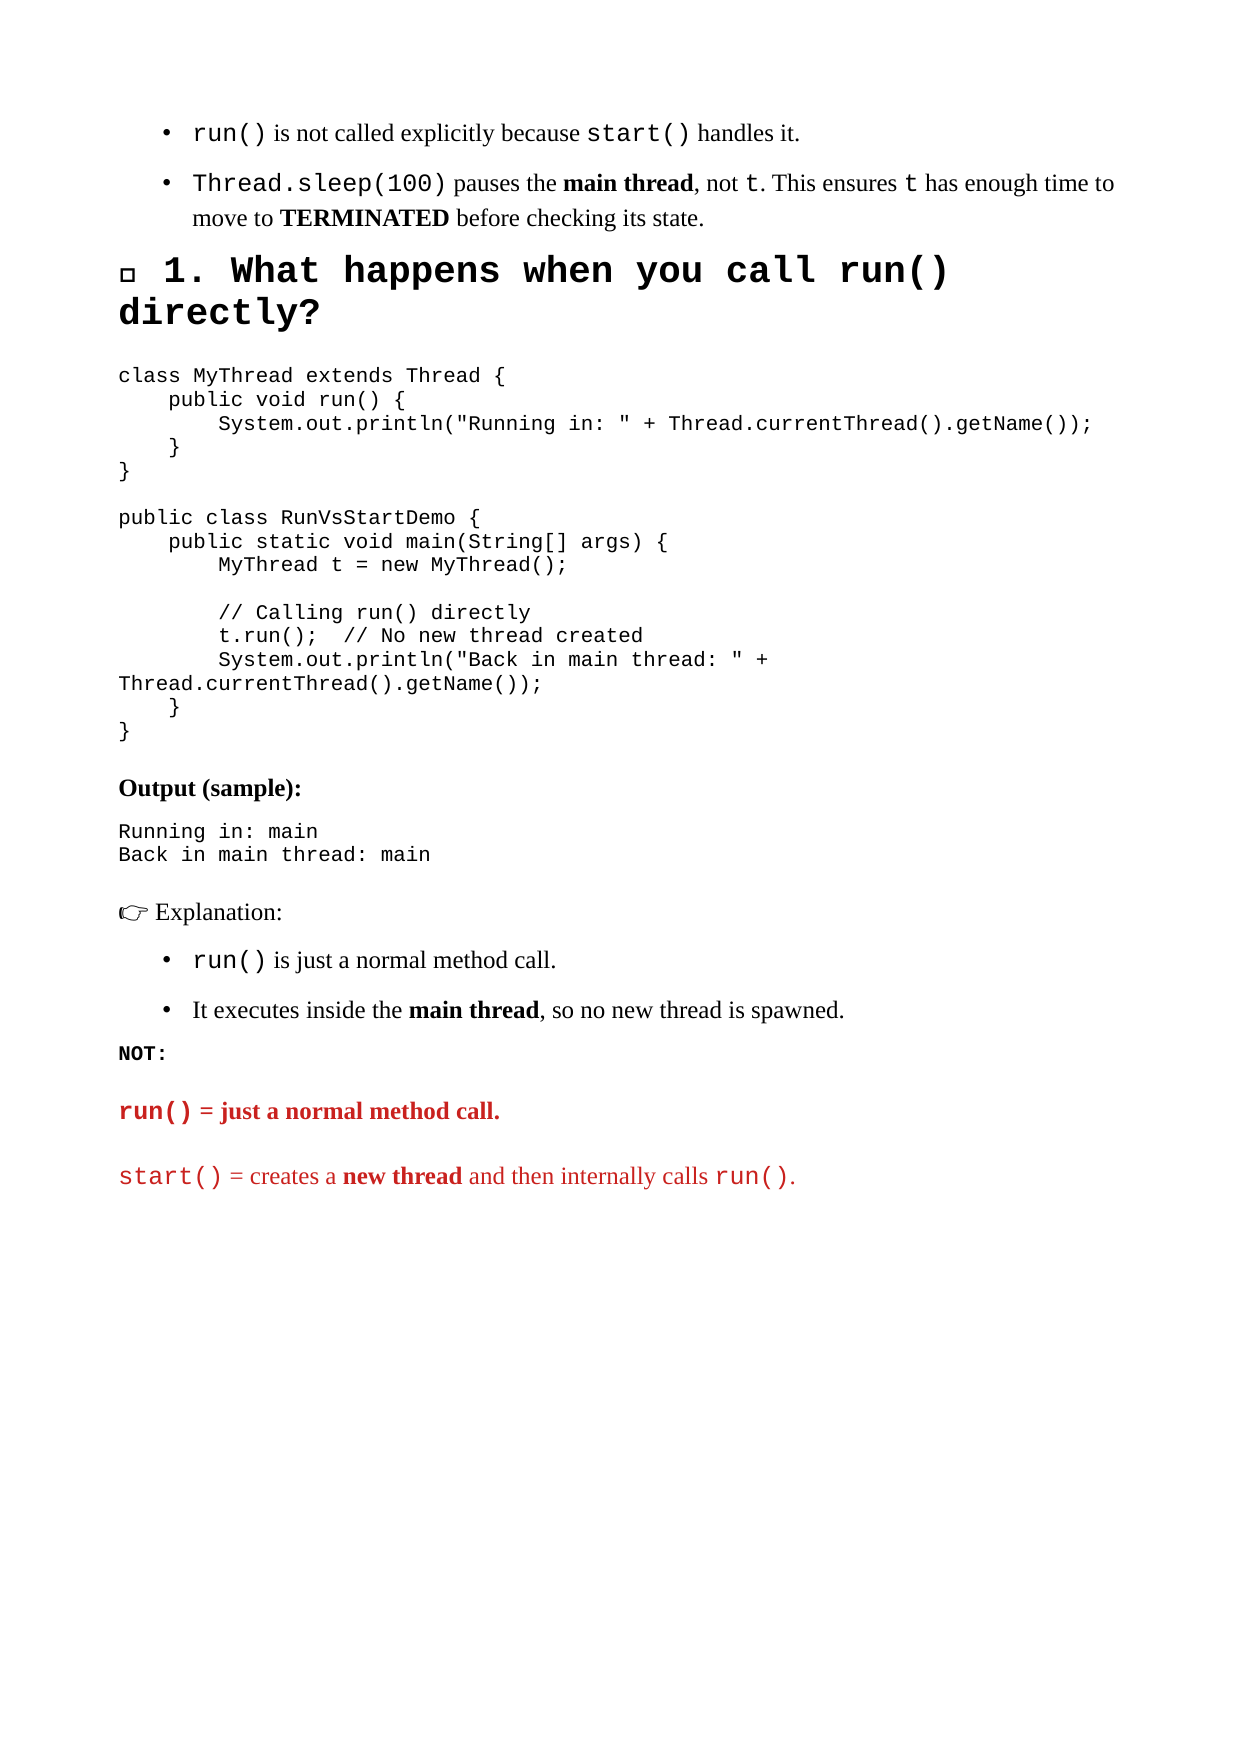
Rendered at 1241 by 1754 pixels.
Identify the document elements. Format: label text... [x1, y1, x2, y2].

text class MyThread extends Thread { [118, 365, 1122, 389]
text t.run(); // No new thread created [118, 625, 1122, 649]
text } [118, 436, 1122, 460]
text start() = creates a new thread and then internally calls run(). [118, 1161, 1122, 1192]
text 👉 Explanation: [118, 897, 1122, 926]
text public static void main(String[] args) { [118, 531, 1122, 554]
text run() = just a normal method call. [118, 1096, 1122, 1127]
text } [118, 696, 1122, 720]
text public class RunVsStartDemo { [118, 507, 1122, 531]
text } [118, 720, 1122, 744]
list run() is not called explicitly because start() handles it. [162, 118, 1122, 149]
text // Calling run() directly [118, 602, 1122, 625]
text } [118, 460, 1122, 483]
list Thread.sleep(100) pauses the main thread, not t. This ensures t has enough time to move to TERMINATED before checking its state. [162, 168, 1122, 232]
text Back in main thread: main [118, 844, 1122, 868]
text Output (sample): [118, 773, 1122, 802]
text public void run() { [118, 389, 1122, 413]
text Running in: main [118, 821, 1122, 844]
text NOT: [118, 1043, 1122, 1066]
text MyThread t = new MyThread(); [118, 554, 1122, 578]
list It executes inside the main thread, so no new thread is spawned. [162, 995, 1122, 1024]
list run() is just a normal method call. [162, 945, 1122, 976]
text System.out.println("Running in: " + Thread.currentThread().getName()); [118, 413, 1122, 436]
text System.out.println("Back in main thread: " + Thread.currentThread().getName()); [118, 649, 1122, 696]
subtitle 🔹 1. What happens when you call run() directly? [118, 251, 1122, 336]
